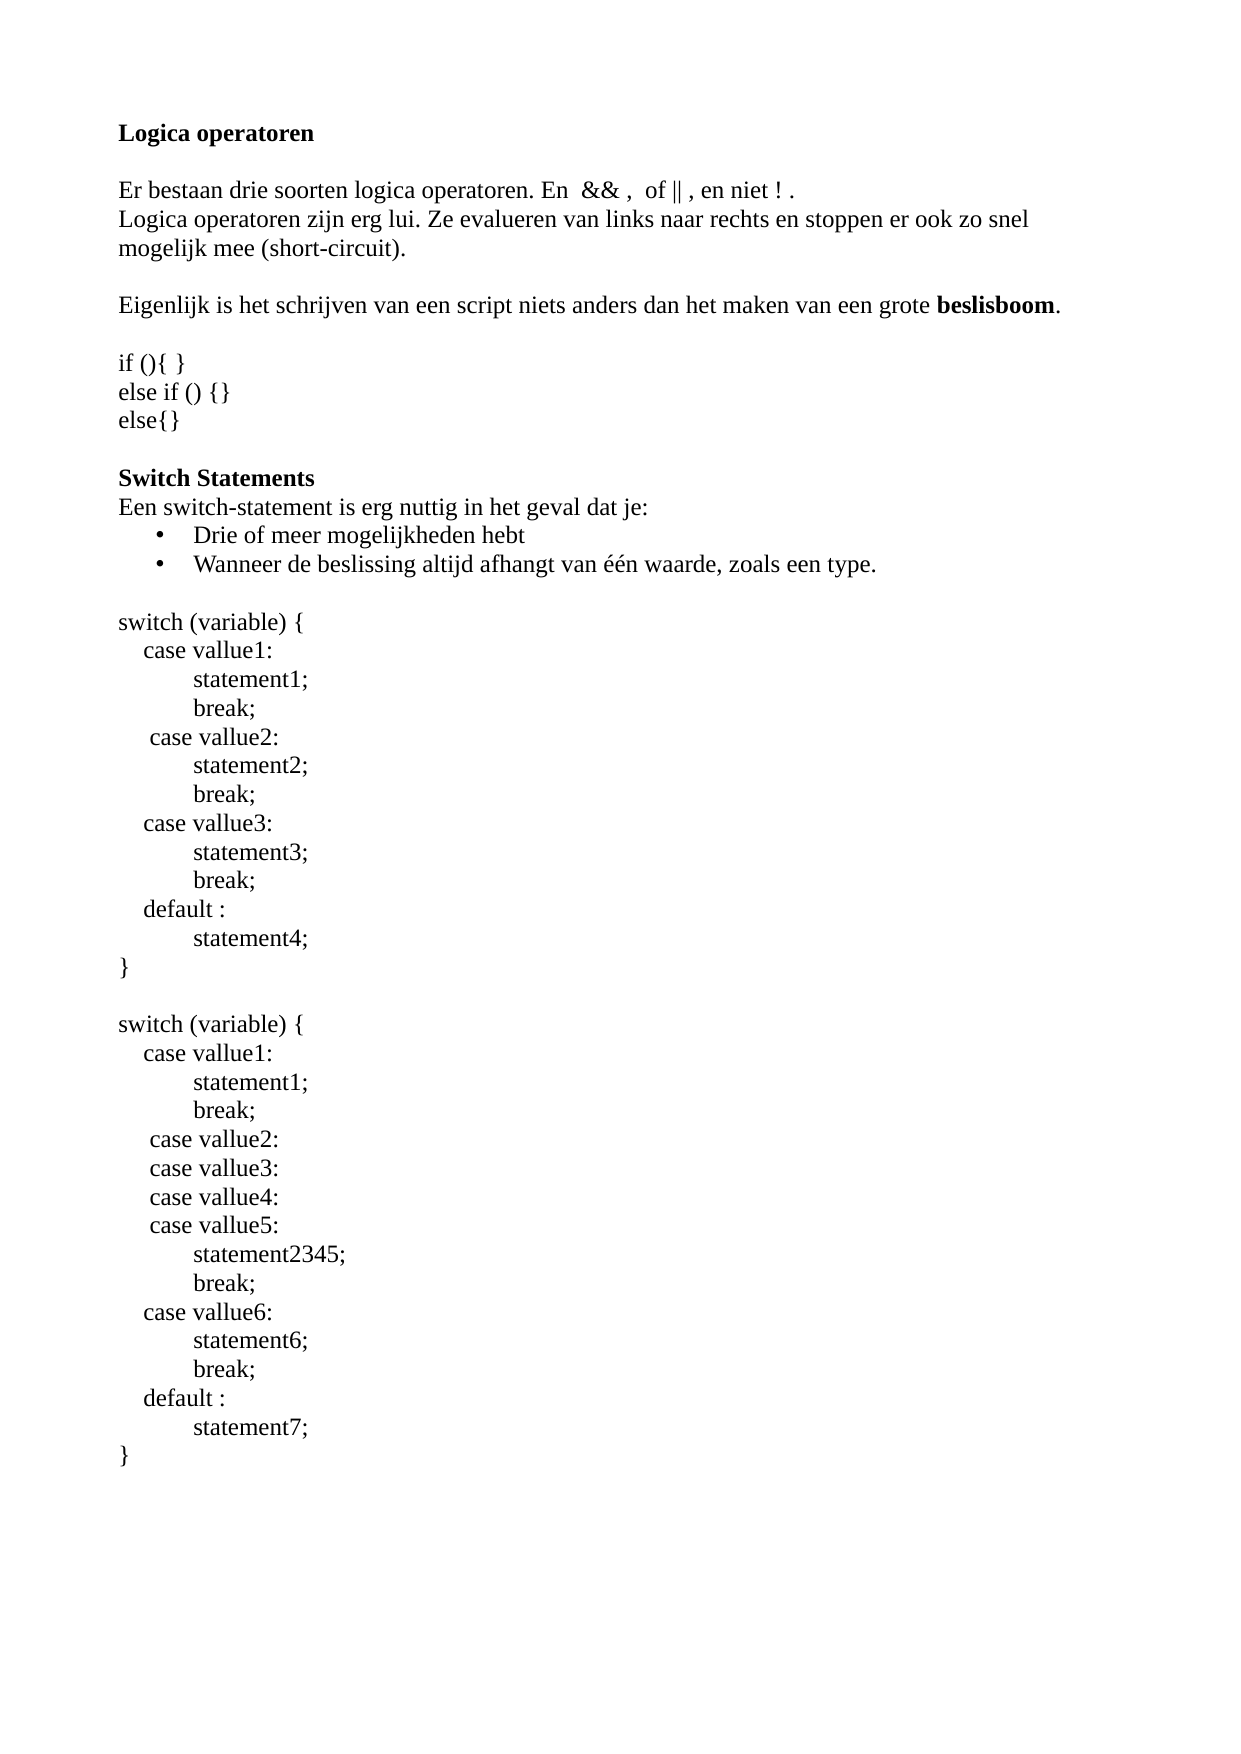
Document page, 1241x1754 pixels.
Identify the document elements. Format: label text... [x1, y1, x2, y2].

text break; [118, 1354, 1122, 1383]
text } [118, 952, 1122, 981]
text if (){ } [118, 348, 1122, 377]
text case vallue1: [118, 636, 1122, 664]
text case vallue3: [118, 1153, 1122, 1182]
text statement2345; [118, 1239, 1122, 1268]
text break; [118, 1268, 1122, 1297]
text break; [118, 1096, 1122, 1124]
text else if () {} [118, 377, 1122, 406]
text case vallue6: [118, 1297, 1122, 1326]
text switch (variable) { [118, 607, 1122, 636]
text Een switch-statement is erg nuttig in het geval dat je: [118, 492, 1122, 521]
text } [118, 1441, 1122, 1469]
text statement4; [118, 923, 1122, 952]
text Logica operatoren [118, 118, 1122, 147]
text default : [118, 1383, 1122, 1412]
text statement1; [118, 1067, 1122, 1096]
text statement3; [118, 837, 1122, 866]
text switch (variable) { [118, 1009, 1122, 1038]
text statement7; [118, 1412, 1122, 1441]
text Logica operatoren zijn erg lui. Ze evalueren van links naar rechts en stoppen er ook zo snel mogelijk mee (short-circuit). [118, 204, 1122, 262]
text case vallue2: [118, 1124, 1122, 1153]
text else{} [118, 406, 1122, 434]
text case vallue3: [118, 808, 1122, 837]
text break; [118, 866, 1122, 894]
text case vallue5: [118, 1211, 1122, 1239]
list Wanneer de beslissing altijd afhangt van één waarde, zoals een type. [156, 549, 1122, 578]
text Er bestaan drie soorten logica operatoren. En && , of || , en niet ! . [118, 176, 1122, 204]
text statement2; [118, 751, 1122, 779]
text case vallue1: [118, 1038, 1122, 1067]
text break; [118, 693, 1122, 722]
text statement6; [118, 1326, 1122, 1354]
text case vallue4: [118, 1182, 1122, 1211]
text statement1; [118, 664, 1122, 693]
text break; [118, 779, 1122, 808]
text Eigenlijk is het schrijven van een script niets anders dan het maken van een grote beslisboom. [118, 291, 1122, 319]
text case vallue2: [118, 722, 1122, 751]
list Drie of meer mogelijkheden hebt [156, 521, 1122, 549]
text default : [118, 894, 1122, 923]
text Switch Statements [118, 463, 1122, 492]
